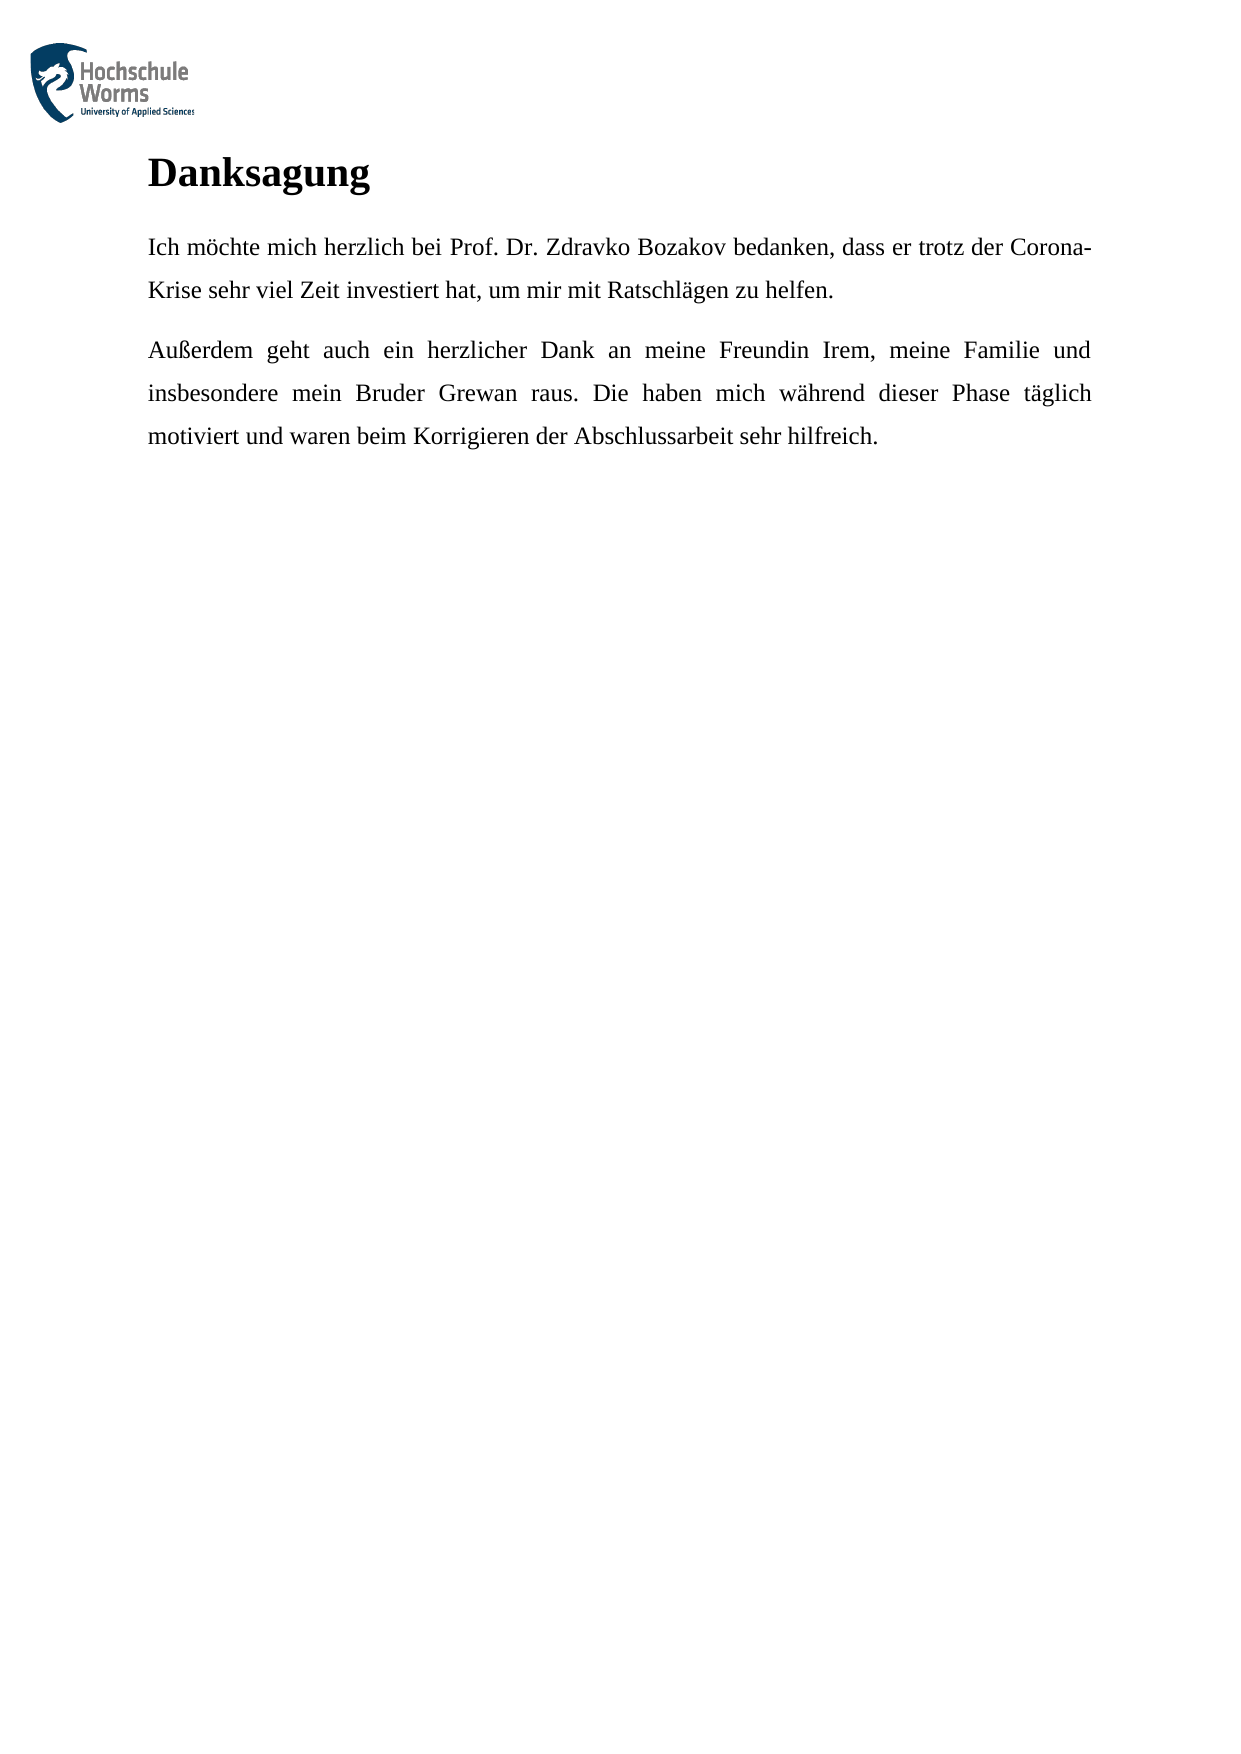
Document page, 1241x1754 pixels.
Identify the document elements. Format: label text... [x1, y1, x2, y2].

text Außerdem geht auch ein herzlicher Dank an meine Freundin Irem, meine Familie und insbesondere mein Bruder Grewan raus. Die haben mich während dieser Phase täglich motiviert und waren beim Korrigieren der Abschlussarbeit sehr hilfreich. [148, 335, 1092, 450]
text Ich möchte mich herzlich bei Prof. Dr. Zdravko Bozakov bedanken, dass er trotz der Corona-Krise sehr viel Zeit investiert hat, um mir mit Ratschlägen zu helfen. [148, 232, 1092, 304]
text Danksagung [148, 148, 1092, 196]
